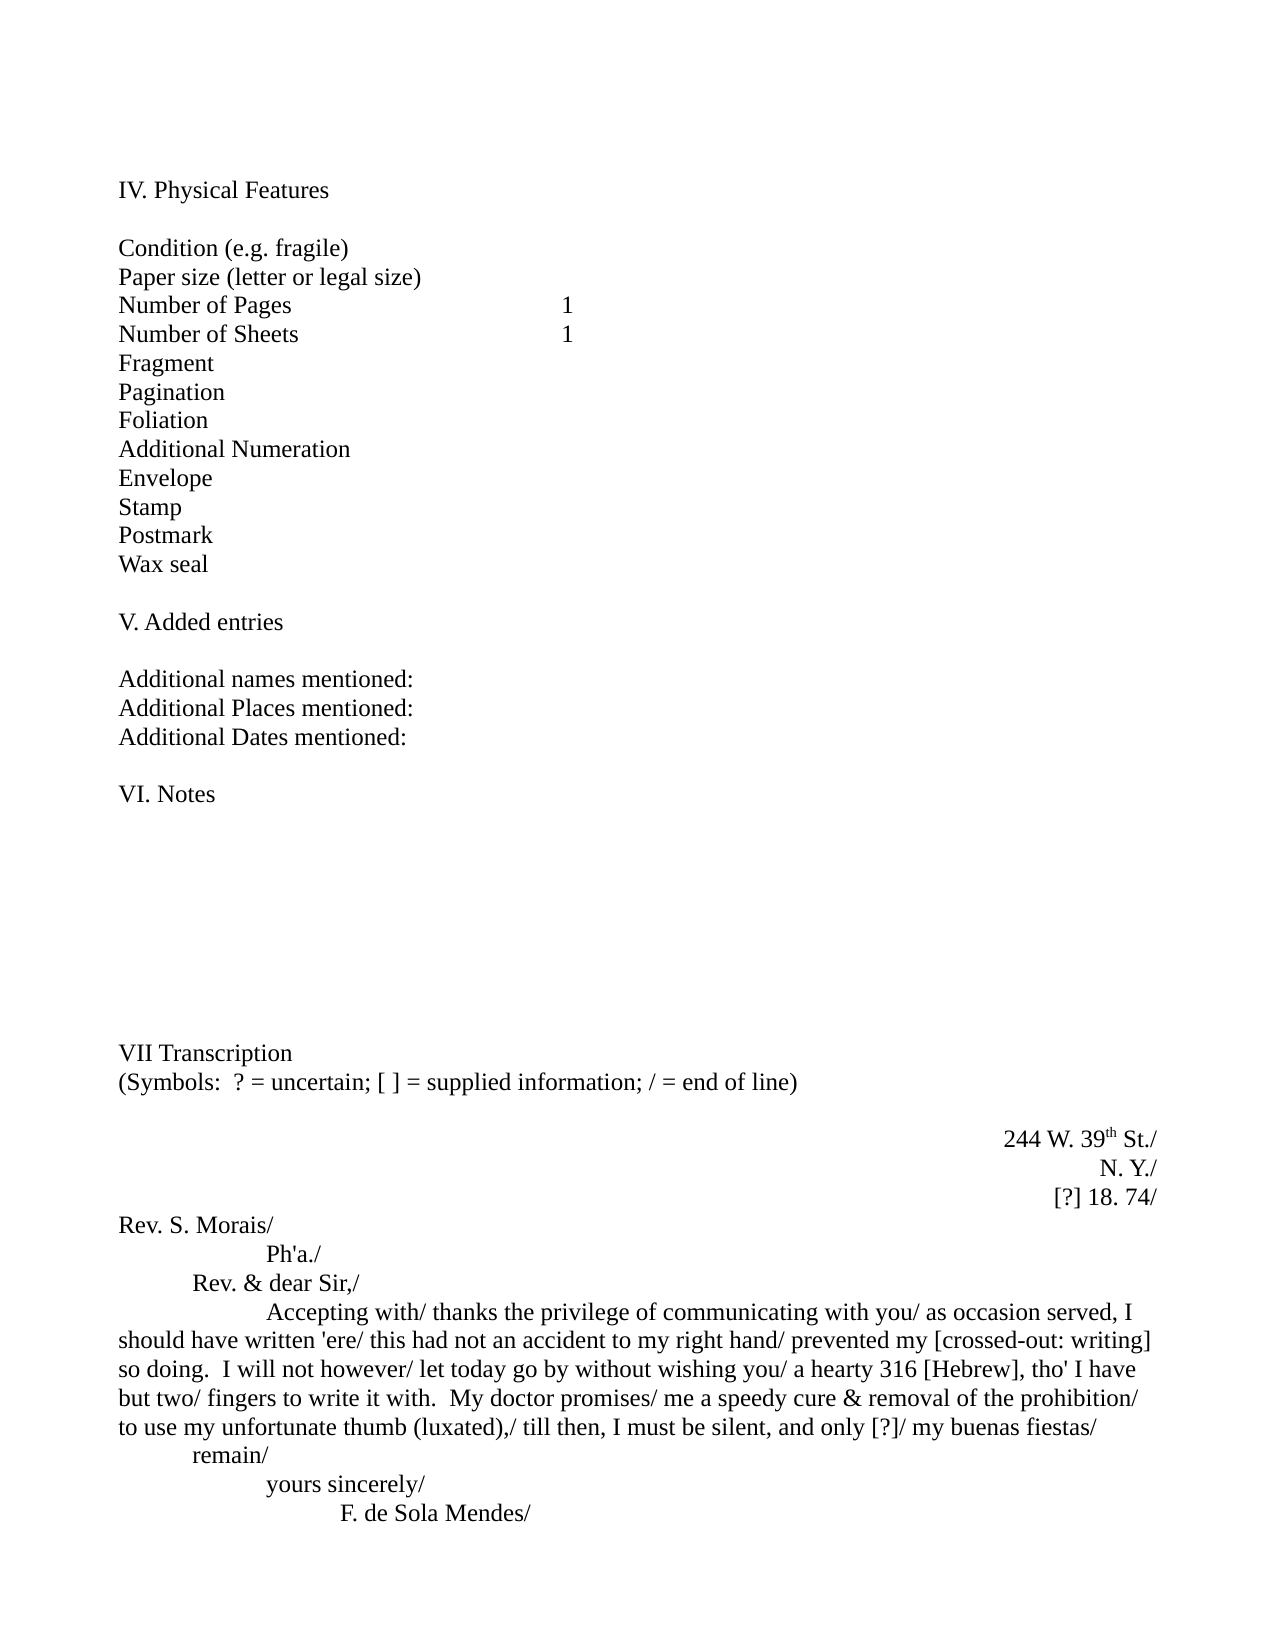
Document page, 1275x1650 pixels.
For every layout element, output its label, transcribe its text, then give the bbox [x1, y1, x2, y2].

text Additional Places mentioned: [118, 693, 1157, 722]
text VII Transcription [118, 1038, 1157, 1067]
text Condition (e.g. fragile) [118, 233, 1157, 262]
text Paper size (letter or legal size) [118, 262, 1157, 291]
text Additional Numeration [118, 434, 1157, 463]
text V. Added entries [118, 607, 1157, 636]
text N. Y./ [118, 1153, 1157, 1182]
text IV. Physical Features [118, 176, 1157, 204]
text F. de Sola Mendes/ [118, 1498, 1157, 1527]
text Additional Dates mentioned: [118, 722, 1157, 751]
text Ph'a./ [118, 1239, 1157, 1268]
text Wax seal [118, 549, 1157, 578]
text yours sincerely/ [118, 1469, 1157, 1498]
text remain/ [118, 1441, 1157, 1469]
text Postma rk [118, 521, 1157, 549]
text Pagination [118, 377, 1157, 406]
text Envelope [118, 463, 1157, 492]
text VI. Notes [118, 779, 1157, 808]
text Number of Pages 1 [118, 291, 1157, 319]
text Fragment [118, 348, 1157, 377]
text Additional names mentioned: [118, 664, 1157, 693]
text Accepting with/ thanks the privilege of communicating with you/ as occasion served, I should have written 'ere/ this had not an accident to my right hand/ prevented my [crossed-out: writing] so doing. I will not however/ let today go by without wishing you/ a hearty 316 [Hebrew], tho' I have but two/ fingers to write it with. My doctor promises/ me a speedy cure & removal of the prohibition/ to use my unfortunate thumb (luxated),/ till then, I must be silent, and only [?]/ my buenas fiestas/ [118, 1297, 1157, 1441]
text Rev. & dear Sir,/ [118, 1268, 1157, 1297]
text Stamp [118, 492, 1157, 521]
text 244 W. 39th St./ [118, 1124, 1157, 1153]
text Rev. S. Morais/ [118, 1211, 1157, 1239]
text Foliation [118, 406, 1157, 434]
text (Symbols: ? = uncertain; [ ] = supplied information; / = end of line) [118, 1067, 1157, 1096]
text [?] 18. 74/ [118, 1182, 1157, 1211]
text Number of Sheets 1 [118, 319, 1157, 348]
